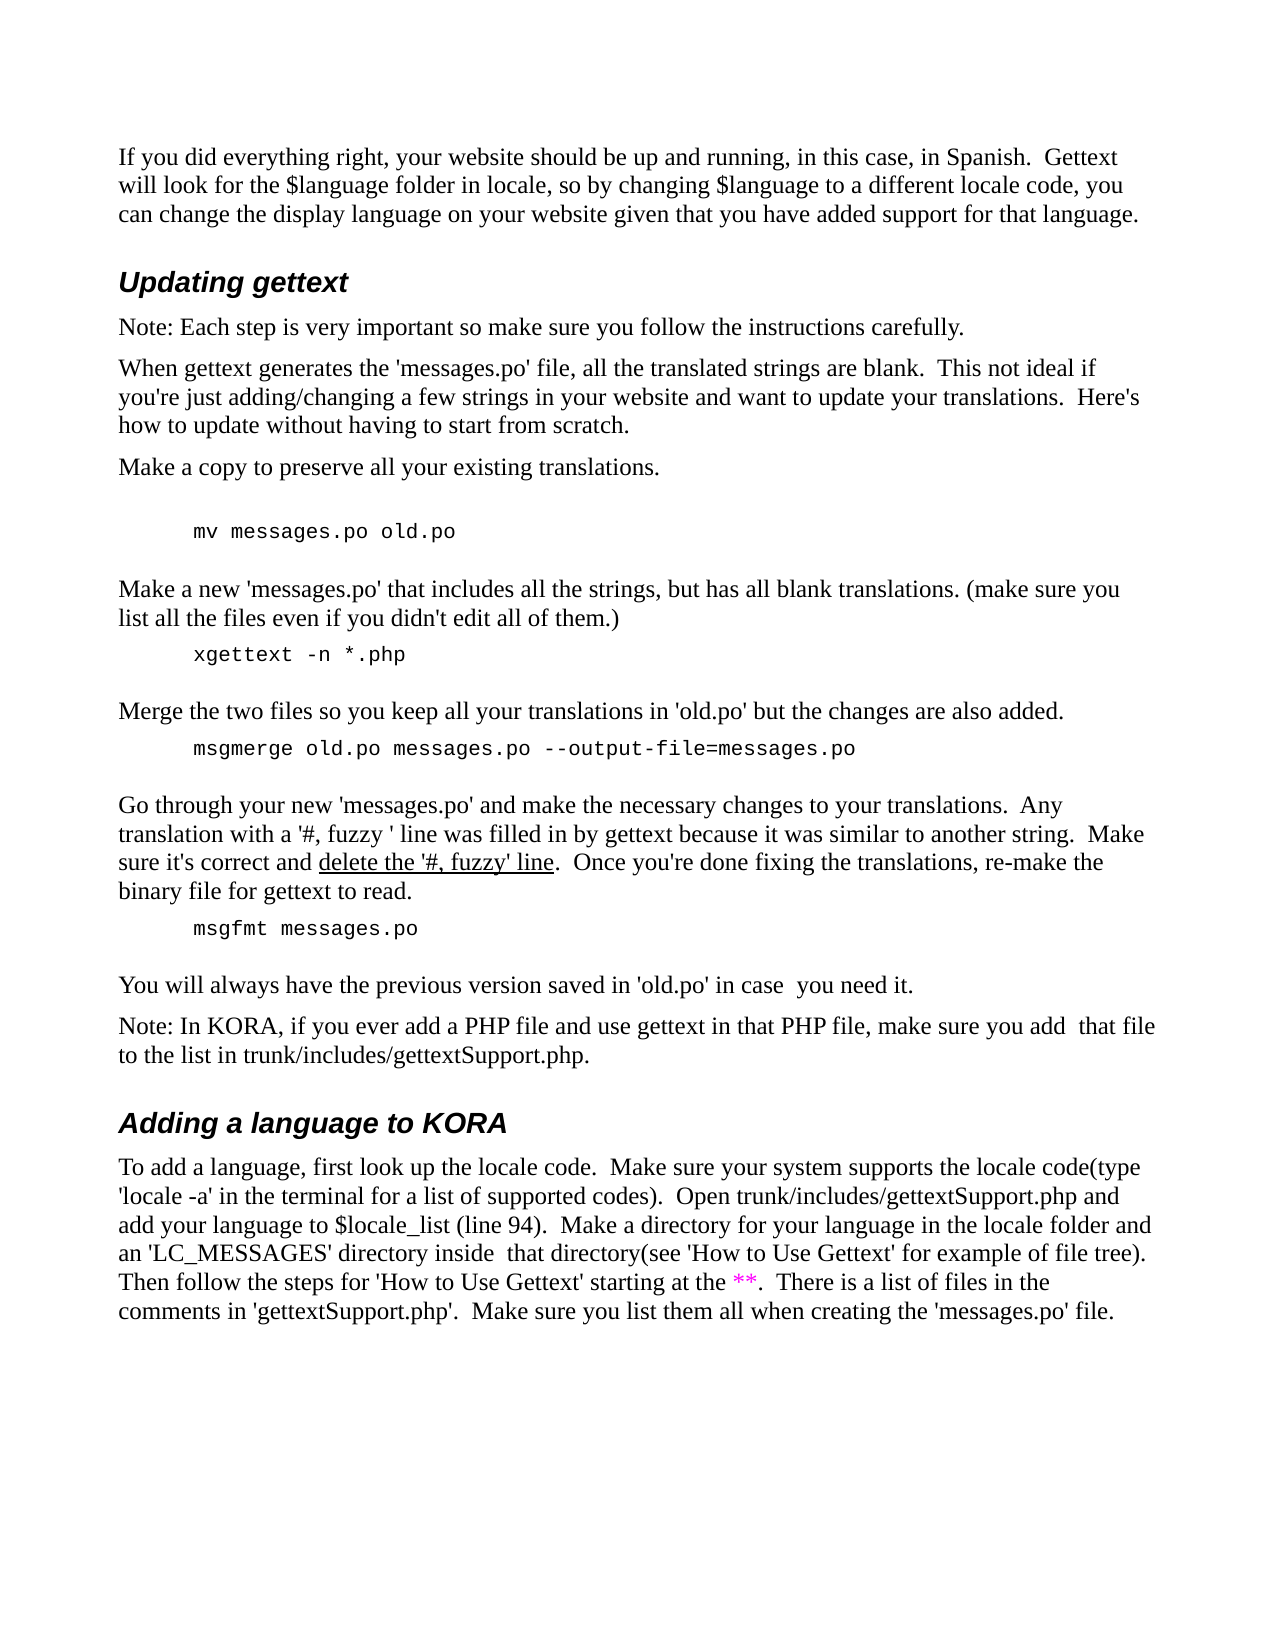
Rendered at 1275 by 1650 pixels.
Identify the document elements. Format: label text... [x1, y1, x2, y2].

text When gettext generates the 'messages.po' file, all the translated strings are blank. This not ideal if you're just adding/changing a few strings in your website and want to update your translations. Here's how to update without having to start from scratch. [118, 353, 1157, 439]
text msgfmt messages.po [193, 917, 1157, 941]
subtitle Adding a language to KORA [118, 1106, 1157, 1140]
text msgmerge old.po messages.po --output-file=messages.po [193, 738, 1157, 761]
subtitle Updating gettext [118, 266, 1157, 299]
text Merge the two files so you keep all your translations in 'old.po' but the changes are also added. [118, 696, 1157, 725]
text Make a new 'messages.po' that includes all the strings, but has all blank translations. (make sure you list all the files even if you didn't edit all of them.) [118, 574, 1157, 631]
text To add a language, first look up the locale code. Make sure your system supports the locale code(type 'locale -a' in the terminal for a list of supported codes). Open trunk/includes/gettextSupport.php and add your language to $locale_list (line 94). Make a directory for your language in the locale folder and an 'LC_MESSAGES' directory inside that directory(see 'How to Use Gettext' for example of file tree). Then follow the steps for 'How to Use Gettext' starting at the **. There is a list of files in the comments in 'gettextSupport.php'. Make sure you list them all when creating the 'messages.po' file. [118, 1152, 1157, 1325]
text If you did everything right, your website should be up and running, in this case, in Spanish. Gettext will look for the $language folder in locale, so by changing $language to a different locale code, you can change the display language on your website given that you have added support for that language. [118, 142, 1157, 228]
text xgettext -n *.php [193, 644, 1157, 668]
text Go through your new 'messages.po' and make the necessary changes to your translations. Any translation with a '#, fuzzy ' line was filled in by gettext because it was similar to another string. Make sure it's correct and delete the '#, fuzzy' line. Once you're done fixing the translations, re-make the binary file for gettext to read. [118, 790, 1157, 905]
text mv messages.po old.po [193, 522, 1157, 545]
text Note: In KORA, if you ever add a PHP file and use gettext in that PHP file, make sure you add that file to the list in trunk/includes/gettextSupport.php. [118, 1011, 1157, 1069]
text Note: Each step is very important so make sure you follow the instructions carefully. [118, 312, 1157, 340]
text You will always have the previous version saved in 'old.po' in case you need it. [118, 970, 1157, 999]
text Make a copy to preserve all your existing translations. [118, 452, 1157, 480]
